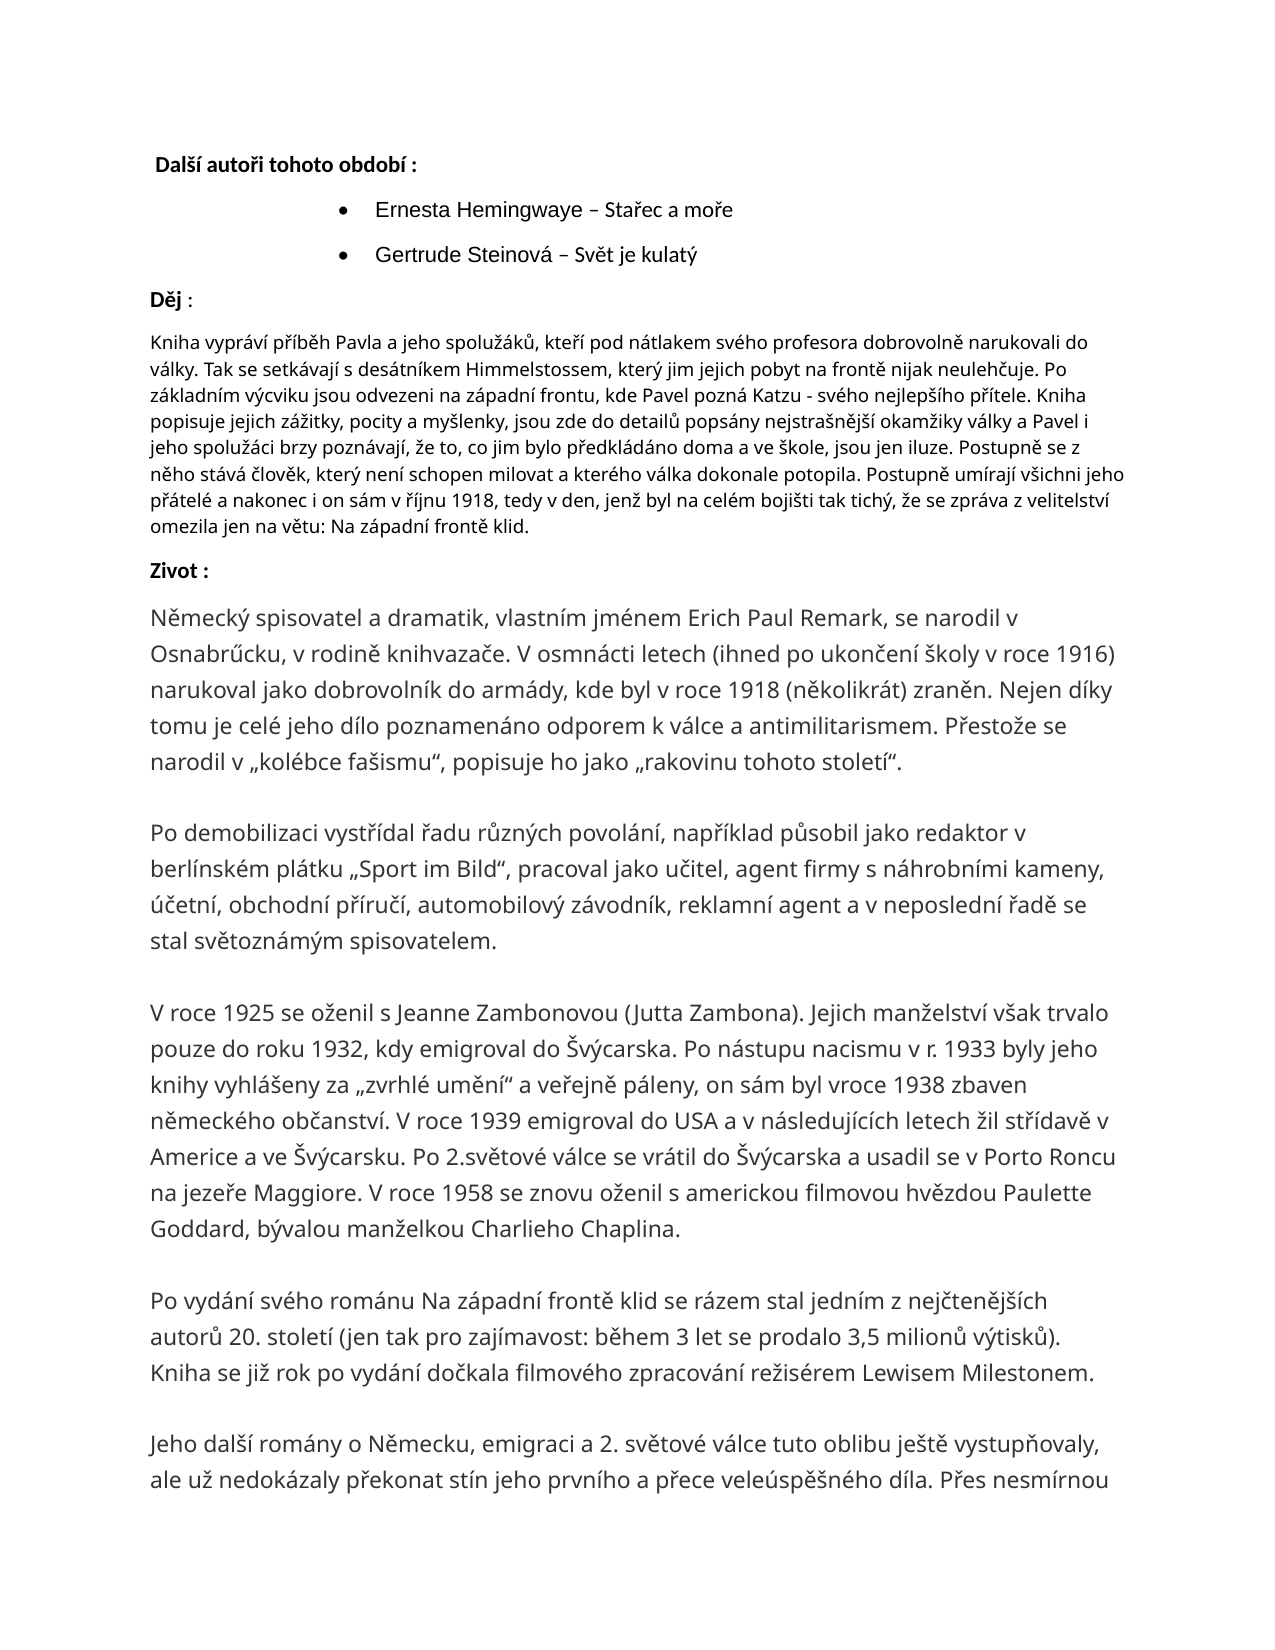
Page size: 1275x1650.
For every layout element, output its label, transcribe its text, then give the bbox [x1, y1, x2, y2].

text Zivot : [150, 556, 1125, 584]
text Další autoři tohoto období : [150, 150, 1125, 178]
text Děj : [150, 285, 1125, 313]
list Ernesta Hemingwaye – Stařec a moře [337, 196, 1125, 223]
text Kniha vypráví příběh Pavla a jeho spolužáků, kteří pod nátlakem svého profesora dobrovolně narukovali do války. Tak se setkávají s desátníkem Himmelstossem, který jim jejich pobyt na frontě nijak neulehčuje. Po základním výcviku jsou odvezeni na západní frontu, kde Pavel pozná Katzu - svého nejlepšího přítele. Kniha popisuje jejich zážitky, pocity a myšlenky, jsou zde do detailů popsány nejstrašnější okamžiky války a Pavel i jeho spolužáci brzy poznávají, že to, co jim bylo předkládáno doma a ve škole, jsou jen iluze. Postupně se z něho stává člověk, který není schopen milovat a kterého válka dokonale potopila. Postupně umírají všichni jeho přátelé a nakonec i on sám v říjnu 1918, tedy v den, jenž byl na celém bojišti tak tichý, že se zpráva z velitelství omezila jen na větu: Na západní frontě klid. [150, 329, 1125, 539]
list Gertrude Steinová – Svět je kulatý [337, 240, 1125, 268]
text Německý spisovatel a dramatik, vlastním jménem Erich Paul Remark, se narodil v Osnabrűcku, v rodině knihvazače. V osmnácti letech (ihned po ukončení školy v roce 1916) narukoval jako dobrovolník do armády, kde byl v roce 1918 (několikrát) zraněn. Nejen díky tomu je celé jeho dílo poznamenáno odporem k válce a antimilitarismem. Přestože se narodil v „kolébce fašismu“, popisuje ho jako „rakovinu tohoto století“. Po demobilizaci vystřídal řadu různých povolání, například působil jako redaktor v berlínském plátku „Sport im Bild“, pracoval jako učitel, agent firmy s náhrobními kameny, účetní, obchodní příručí, automobilový závodník, reklamní agent a v neposlední řadě se stal světoznámým spisovatelem. V roce 1925 se oženil s Jeanne Zambonovou (Jutta Zambona). Jejich manželství však trvalo pouze do roku 1932, kdy emigroval do Švýcarska. Po nástupu nacismu v r. 1933 byly jeho knihy vyhlášeny za „zvrhlé umění“ a veřejně páleny, o­n sám byl vroce 1938 zbaven německého občanství. V roce 1939 emigroval do USA a v následujících letech žil střídavě v Americe a ve Švýcarsku. Po 2.světové válce se vrátil do Švýcarska a usadil se v Porto Roncu na jezeře Maggiore. V roce 1958 se znovu oženil s americkou filmovou hvězdou Paulette Goddard, bývalou manželkou Charlieho Chaplina. Po vydání svého románu Na západní frontě klid se rázem stal jedním z nejčtenějších autorů 20. století (jen tak pro zajímavost: během 3 let se prodalo 3,5 milionů výtisků). Kniha se již rok po vydání dočkala filmového zpracování režisérem Lewisem Milestonem. Jeho další romány o Německu, emigraci a 2. světové válce tuto oblibu ještě vystupňovaly, ale už nedokázaly překonat stín jeho prvního a přece veleúspěšného díla. Přes nesmírnou [150, 602, 1125, 1496]
